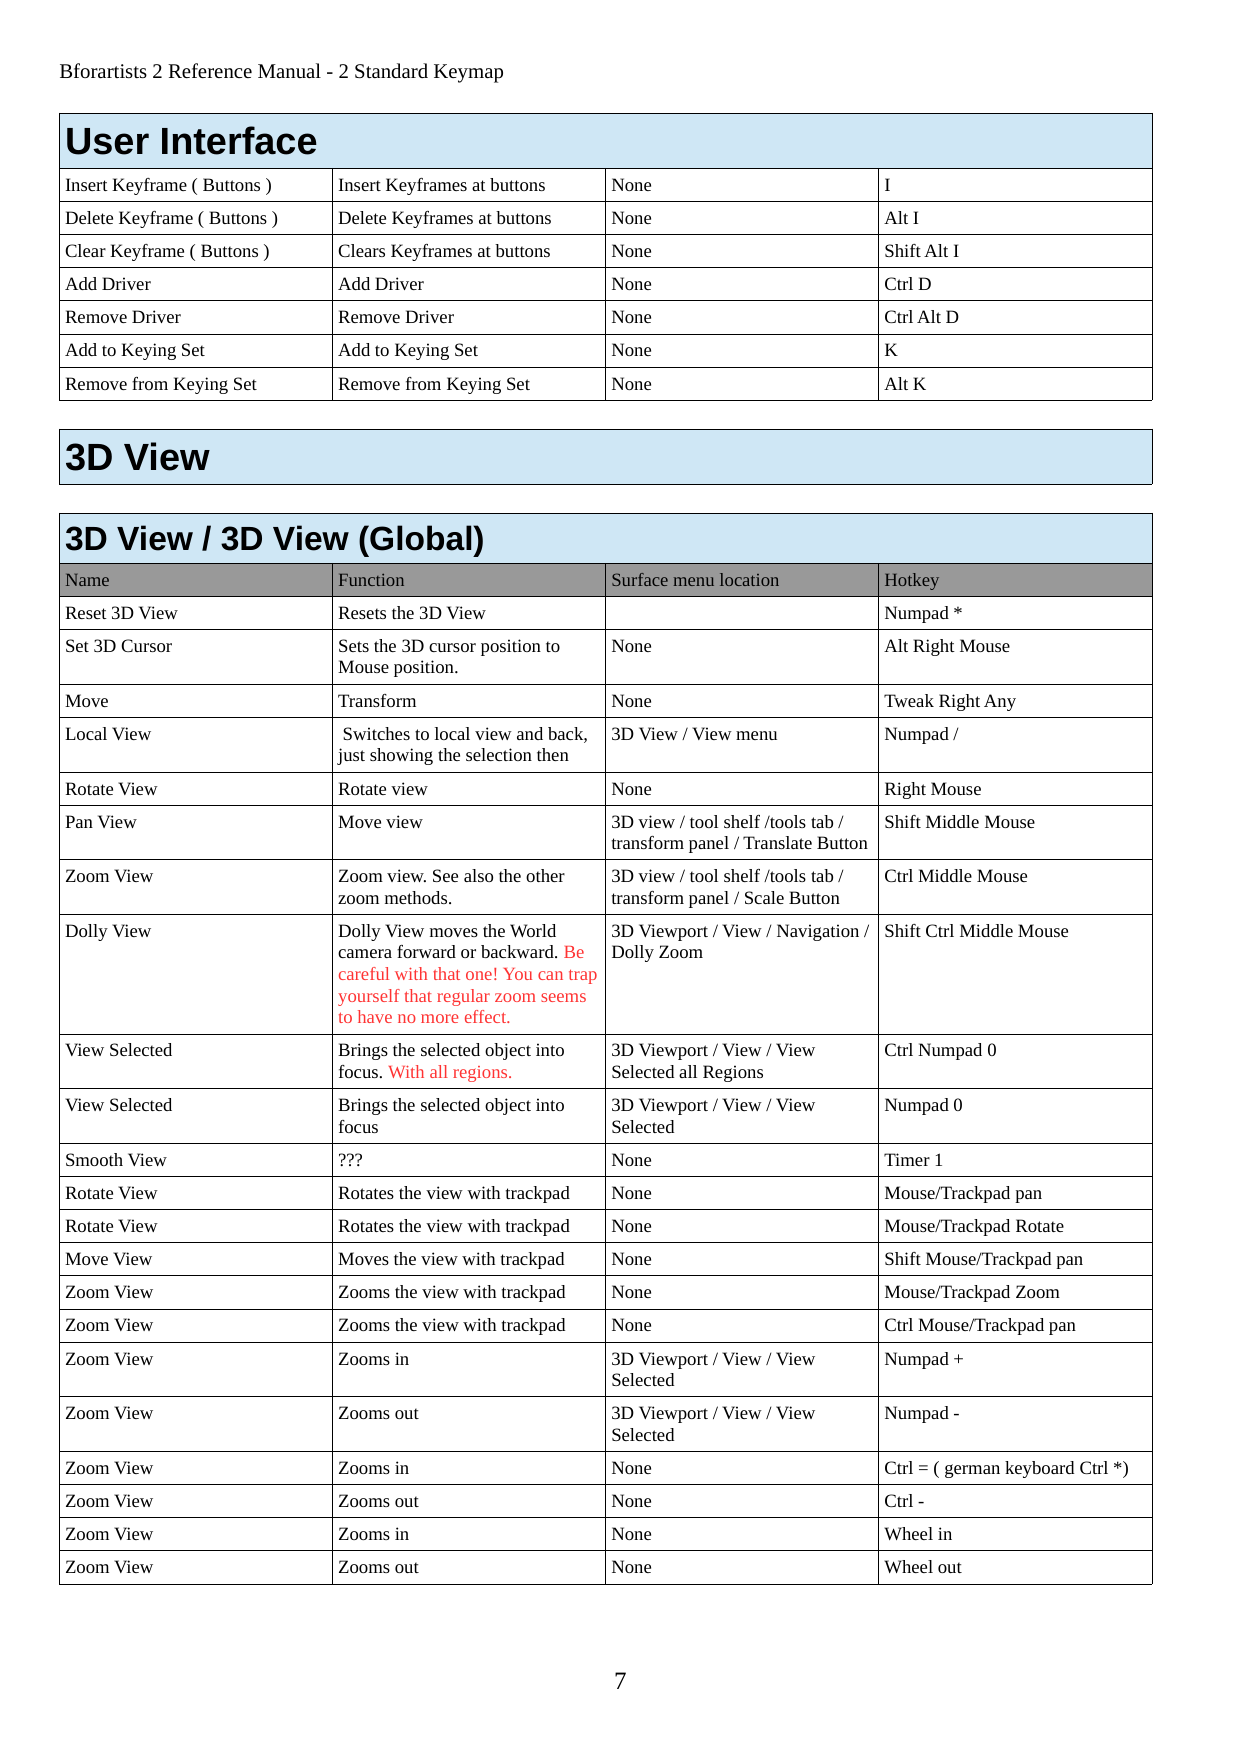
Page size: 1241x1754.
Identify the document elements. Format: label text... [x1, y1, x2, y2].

table_cell Add Driver [333, 268, 605, 300]
table_cell Name [60, 564, 332, 596]
table_cell 3D View / View menu [606, 718, 878, 772]
table_cell None [606, 169, 878, 201]
table_cell Zooms in [333, 1452, 605, 1484]
table_cell Set 3D Cursor [60, 630, 332, 684]
table_cell None [606, 1276, 878, 1308]
table_cell Dolly View moves the World camera forward or backward. Be careful with that one! You can trap yourself that regular zoom seems to have no more effect. [333, 915, 605, 1033]
table_cell Alt Right Mouse [879, 630, 1152, 684]
table_cell 3D Viewport / View / View Selected all Regions [606, 1035, 878, 1088]
table_cell Ctrl Middle Mouse [879, 860, 1152, 914]
table_cell Timer 1 [879, 1144, 1152, 1176]
table_cell Sets the 3D cursor position to Mouse position. [333, 630, 605, 684]
table_cell Numpad + [879, 1343, 1152, 1396]
table_cell Zooms in [333, 1343, 605, 1396]
table_cell I [879, 169, 1152, 201]
table_cell Move View [60, 1243, 332, 1275]
table_cell 3D Viewport / View / View Selected [606, 1343, 878, 1396]
table_cell None [606, 1452, 878, 1484]
table_cell Numpad * [879, 597, 1152, 629]
table_cell Zooms the view with trackpad [333, 1276, 605, 1308]
table_cell Rotates the view with trackpad [333, 1210, 605, 1242]
table_cell 3D Viewport / View / View Selected [606, 1089, 878, 1143]
table_cell Rotates the view with trackpad [333, 1177, 605, 1209]
table_cell Zooms out [333, 1485, 605, 1517]
table_cell Zooms out [333, 1397, 605, 1451]
table_cell Zooms in [333, 1518, 605, 1550]
table_cell Clears Keyframes at buttons [333, 235, 605, 267]
table_cell Rotate View [60, 1177, 332, 1209]
table_cell Zoom View [60, 1343, 332, 1396]
table_cell Brings the selected object into focus. With all regions. [333, 1035, 605, 1088]
table_header 3D View / 3D View (Global) [60, 514, 1152, 563]
table_cell 3D Viewport / View / Navigation / Dolly Zoom [606, 915, 878, 1033]
table_cell Dolly View [60, 915, 332, 1033]
table_cell None [606, 335, 878, 367]
table_cell ??? [333, 1144, 605, 1176]
table_cell Switches to local view and back, just showing the selection then [333, 718, 605, 772]
table_cell None [606, 1518, 878, 1550]
table_cell Ctrl Numpad 0 [879, 1035, 1152, 1088]
table_cell Ctrl Mouse/Trackpad pan [879, 1310, 1152, 1342]
table_cell None [606, 630, 878, 684]
table_cell Zoom View [60, 1397, 332, 1451]
table_cell None [606, 202, 878, 234]
table_cell Rotate View [60, 773, 332, 805]
table_cell Zoom View [60, 1551, 332, 1583]
table_cell None [606, 1177, 878, 1209]
table_cell 3D view / tool shelf /tools tab / transform panel / Scale Button [606, 860, 878, 914]
table_cell Add Driver [60, 268, 332, 300]
table_cell Zoom View [60, 1452, 332, 1484]
table_cell [606, 597, 878, 629]
table_cell Mouse/Trackpad Zoom [879, 1276, 1152, 1308]
table_cell Add to Keying Set [60, 335, 332, 367]
table_cell None [606, 1144, 878, 1176]
table_cell Delete Keyframes at buttons [333, 202, 605, 234]
table_cell Zoom View [60, 860, 332, 914]
table_cell Right Mouse [879, 773, 1152, 805]
table_cell Moves the view with trackpad [333, 1243, 605, 1275]
table_cell Delete Keyframe ( Buttons ) [60, 202, 332, 234]
table_cell Wheel out [879, 1551, 1152, 1583]
table_cell Ctrl - [879, 1485, 1152, 1517]
table_cell Local View [60, 718, 332, 772]
table_cell Move [60, 685, 332, 717]
table_cell Move view [333, 806, 605, 859]
table_cell Alt K [879, 368, 1152, 400]
table_cell Zoom view. See also the other zoom methods. [333, 860, 605, 914]
table_cell Shift Ctrl Middle Mouse [879, 915, 1152, 1033]
table_cell Pan View [60, 806, 332, 859]
table_cell K [879, 335, 1152, 367]
table_cell Numpad - [879, 1397, 1152, 1451]
table_cell Clear Keyframe ( Buttons ) [60, 235, 332, 267]
table_cell Insert Keyframes at buttons [333, 169, 605, 201]
table_cell Function [333, 564, 605, 596]
table_header User Interface [60, 114, 1152, 168]
table_cell None [606, 1485, 878, 1517]
table_cell Mouse/Trackpad Rotate [879, 1210, 1152, 1242]
table_cell Zooms out [333, 1551, 605, 1583]
table_cell Rotate view [333, 773, 605, 805]
table_cell Wheel in [879, 1518, 1152, 1550]
table_cell Ctrl = ( german keyboard Ctrl *) [879, 1452, 1152, 1484]
table_cell Insert Keyframe ( Buttons ) [60, 169, 332, 201]
table_cell Brings the selected object into focus [333, 1089, 605, 1143]
table_cell None [606, 1310, 878, 1342]
table_cell Mouse/Trackpad pan [879, 1177, 1152, 1209]
table_cell Remove from Keying Set [60, 368, 332, 400]
table_cell None [606, 1551, 878, 1583]
table_cell View Selected [60, 1035, 332, 1088]
table_cell Resets the 3D View [333, 597, 605, 629]
table_cell Shift Mouse/Trackpad pan [879, 1243, 1152, 1275]
table_cell Zoom View [60, 1310, 332, 1342]
table_cell Remove Driver [333, 301, 605, 333]
table_cell Ctrl D [879, 268, 1152, 300]
table_cell Zooms the view with trackpad [333, 1310, 605, 1342]
table_cell None [606, 1243, 878, 1275]
table_cell None [606, 235, 878, 267]
table_cell Numpad 0 [879, 1089, 1152, 1143]
table_cell None [606, 368, 878, 400]
table_cell 3D Viewport / View / View Selected [606, 1397, 878, 1451]
table_cell View Selected [60, 1089, 332, 1143]
table_cell Alt I [879, 202, 1152, 234]
table_cell Ctrl Alt D [879, 301, 1152, 333]
table_cell Rotate View [60, 1210, 332, 1242]
table_cell None [606, 685, 878, 717]
table_cell Remove from Keying Set [333, 368, 605, 400]
table_cell None [606, 268, 878, 300]
table_cell Zoom View [60, 1518, 332, 1550]
table_cell Remove Driver [60, 301, 332, 333]
table_cell Zoom View [60, 1276, 332, 1308]
table_cell Shift Alt I [879, 235, 1152, 267]
table_cell Smooth View [60, 1144, 332, 1176]
table_cell None [606, 301, 878, 333]
table_cell Shift Middle Mouse [879, 806, 1152, 859]
table_cell Tweak Right Any [879, 685, 1152, 717]
table_cell Numpad / [879, 718, 1152, 772]
table_cell Reset 3D View [60, 597, 332, 629]
table_cell Surface menu location [606, 564, 878, 596]
table_cell Zoom View [60, 1485, 332, 1517]
table_cell Transform [333, 685, 605, 717]
table_cell Hotkey [879, 564, 1152, 596]
table_cell 3D view / tool shelf /tools tab / transform panel / Translate Button [606, 806, 878, 859]
table_header 3D View [60, 430, 1152, 484]
table_cell Add to Keying Set [333, 335, 605, 367]
table_cell None [606, 1210, 878, 1242]
table_cell None [606, 773, 878, 805]
